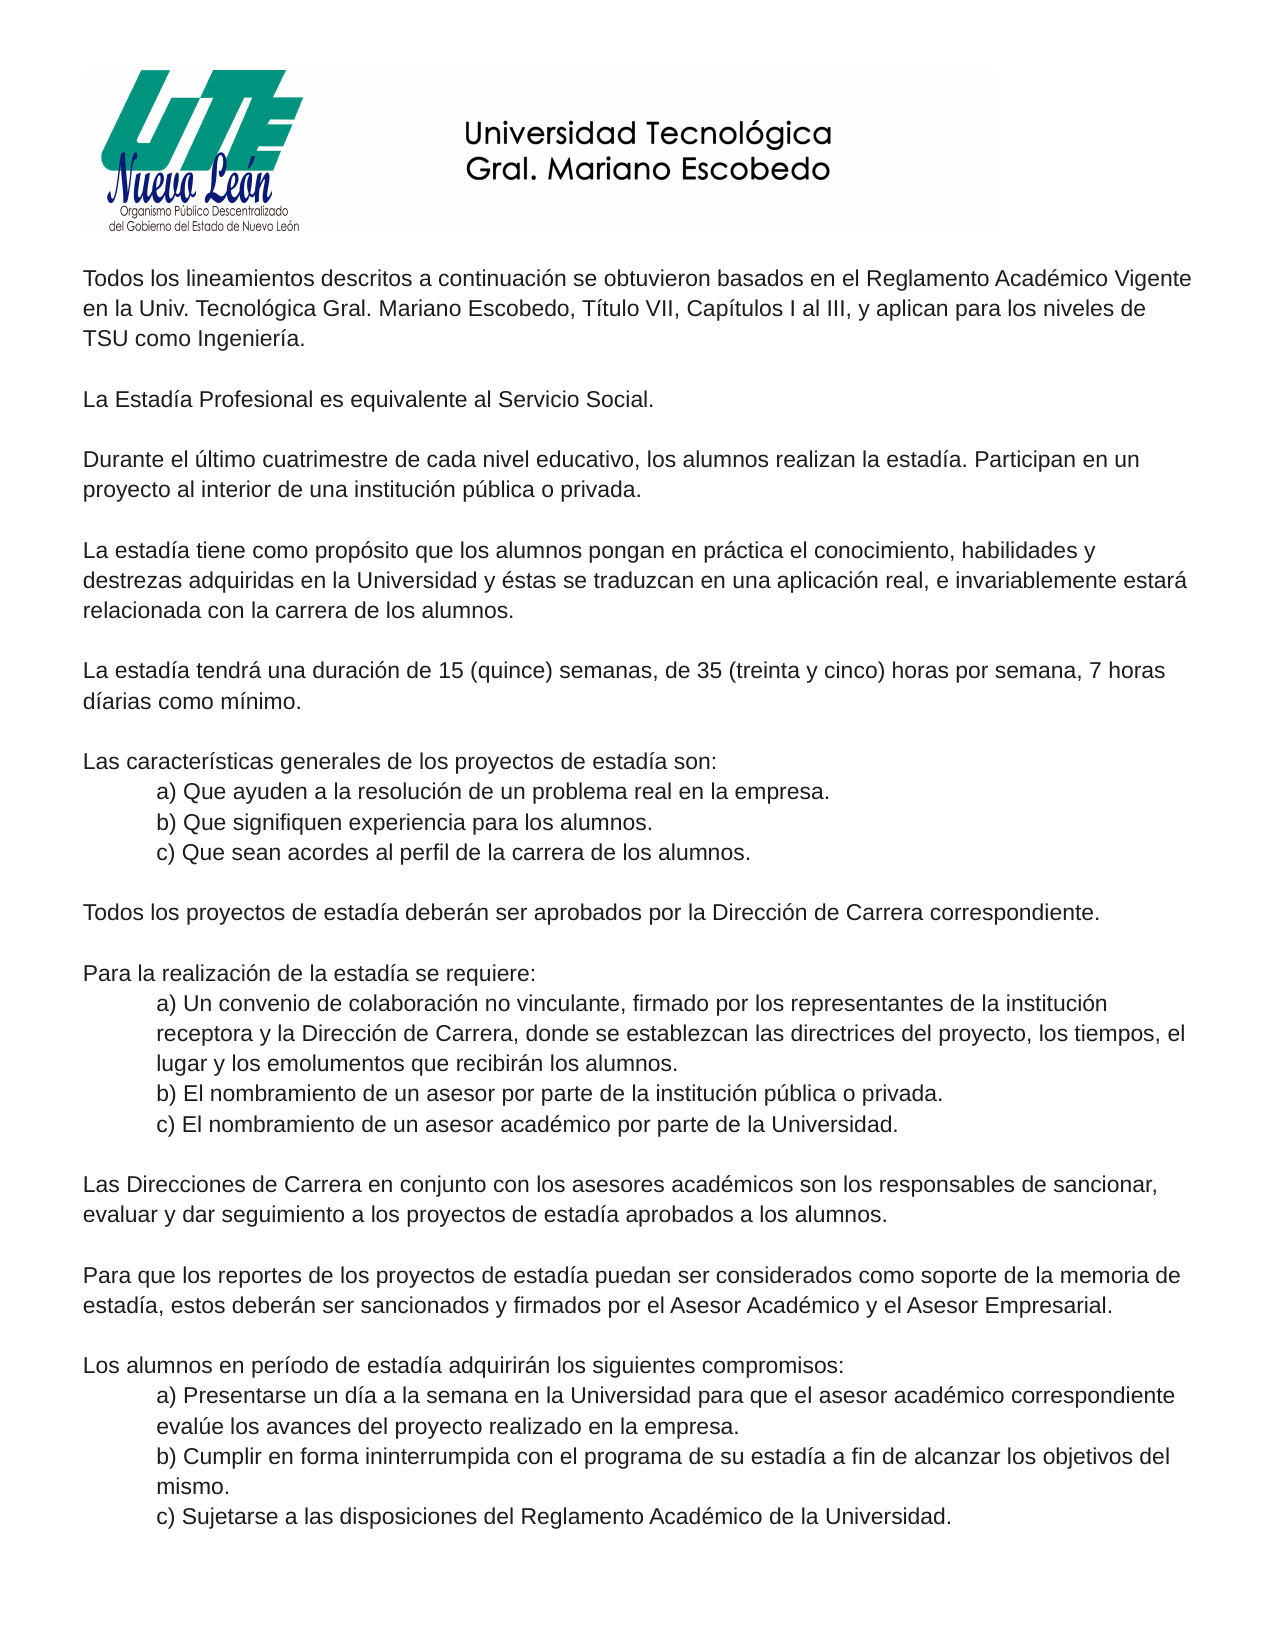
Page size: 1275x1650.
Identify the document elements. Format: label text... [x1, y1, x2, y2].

text La Estadía Profesional es equivalente al Servicio Social. [83, 386, 1192, 412]
text a) Un convenio de colaboración no vinculante, firmado por los representantes de la institución receptora y la Dirección de Carrera, donde se establezcan las directrices del proyecto, los tiempos, el lugar y los emolumentos que recibirán los alumnos. [156, 990, 1192, 1077]
text b) Que signifiquen experiencia para los alumnos. [156, 808, 1192, 835]
text Durante el último cuatrimestre de cada nivel educativo, los alumnos realizan la estadía. Participan en un proyecto al interior de una institución pública o privada. [83, 446, 1192, 503]
text a) Que ayuden a la resolución de un problema real en la empresa. [156, 778, 1192, 805]
text a) Presentarse un día a la semana en la Universidad para que el asesor académico correspondiente evalúe los avances del proyecto realizado en la empresa. [156, 1382, 1192, 1439]
text c) Que sean acordes al perfil de la carrera de los alumnos. [156, 839, 1192, 865]
text La estadía tendrá una duración de 15 (quince) semanas, de 35 (treinta y cinco) horas por semana, 7 horas díarias como mínimo. [83, 657, 1192, 714]
text La estadía tiene como propósito que los alumnos pongan en práctica el conocimiento, habilidades y destrezas adquiridas en la Universidad y éstas se traduzcan en una aplicación real, e invariablemente estará relacionada con la carrera de los alumnos. [83, 537, 1192, 623]
text Todos los lineamientos descritos a continuación se obtuvieron basados en el Reglamento Académico Vigente en la Univ. Tecnológica Gral. Mariano Escobedo, Título VII, Capítulos I al III, y aplican para los niveles de TSU como Ingeniería. [83, 265, 1192, 352]
text b) Cumplir en forma ininterrumpida con el programa de su estadía a fin de alcanzar los objetivos del mismo. [156, 1443, 1192, 1499]
text Las Direcciones de Carrera en conjunto con los asesores académicos son los responsables de sancionar, evaluar y dar seguimiento a los proyectos de estadía aprobados a los alumnos. [83, 1171, 1192, 1228]
text Todos los proyectos de estadía deberán ser aprobados por la Dirección de Carrera correspondiente. [83, 899, 1192, 926]
text b) El nombramiento de un asesor por parte de la institución pública o privada. [156, 1080, 1192, 1107]
text c) Sujetarse a las disposiciones del Reglamento Académico de la Universidad. [156, 1503, 1192, 1530]
text Para que los reportes de los proyectos de estadía puedan ser considerados como soporte de la memoria de estadía, estos deberán ser sancionados y firmados por el Asesor Académico y el Asesor Empresarial. [83, 1262, 1192, 1318]
text Los alumnos en período de estadía adquirirán los siguientes compromisos: [83, 1352, 1192, 1379]
text c) El nombramiento de un asesor académico por parte de la Universidad. [156, 1111, 1192, 1137]
text Para la realización de la estadía se requiere: [83, 959, 1192, 986]
text Las características generales de los proyectos de estadía son: [83, 748, 1192, 774]
